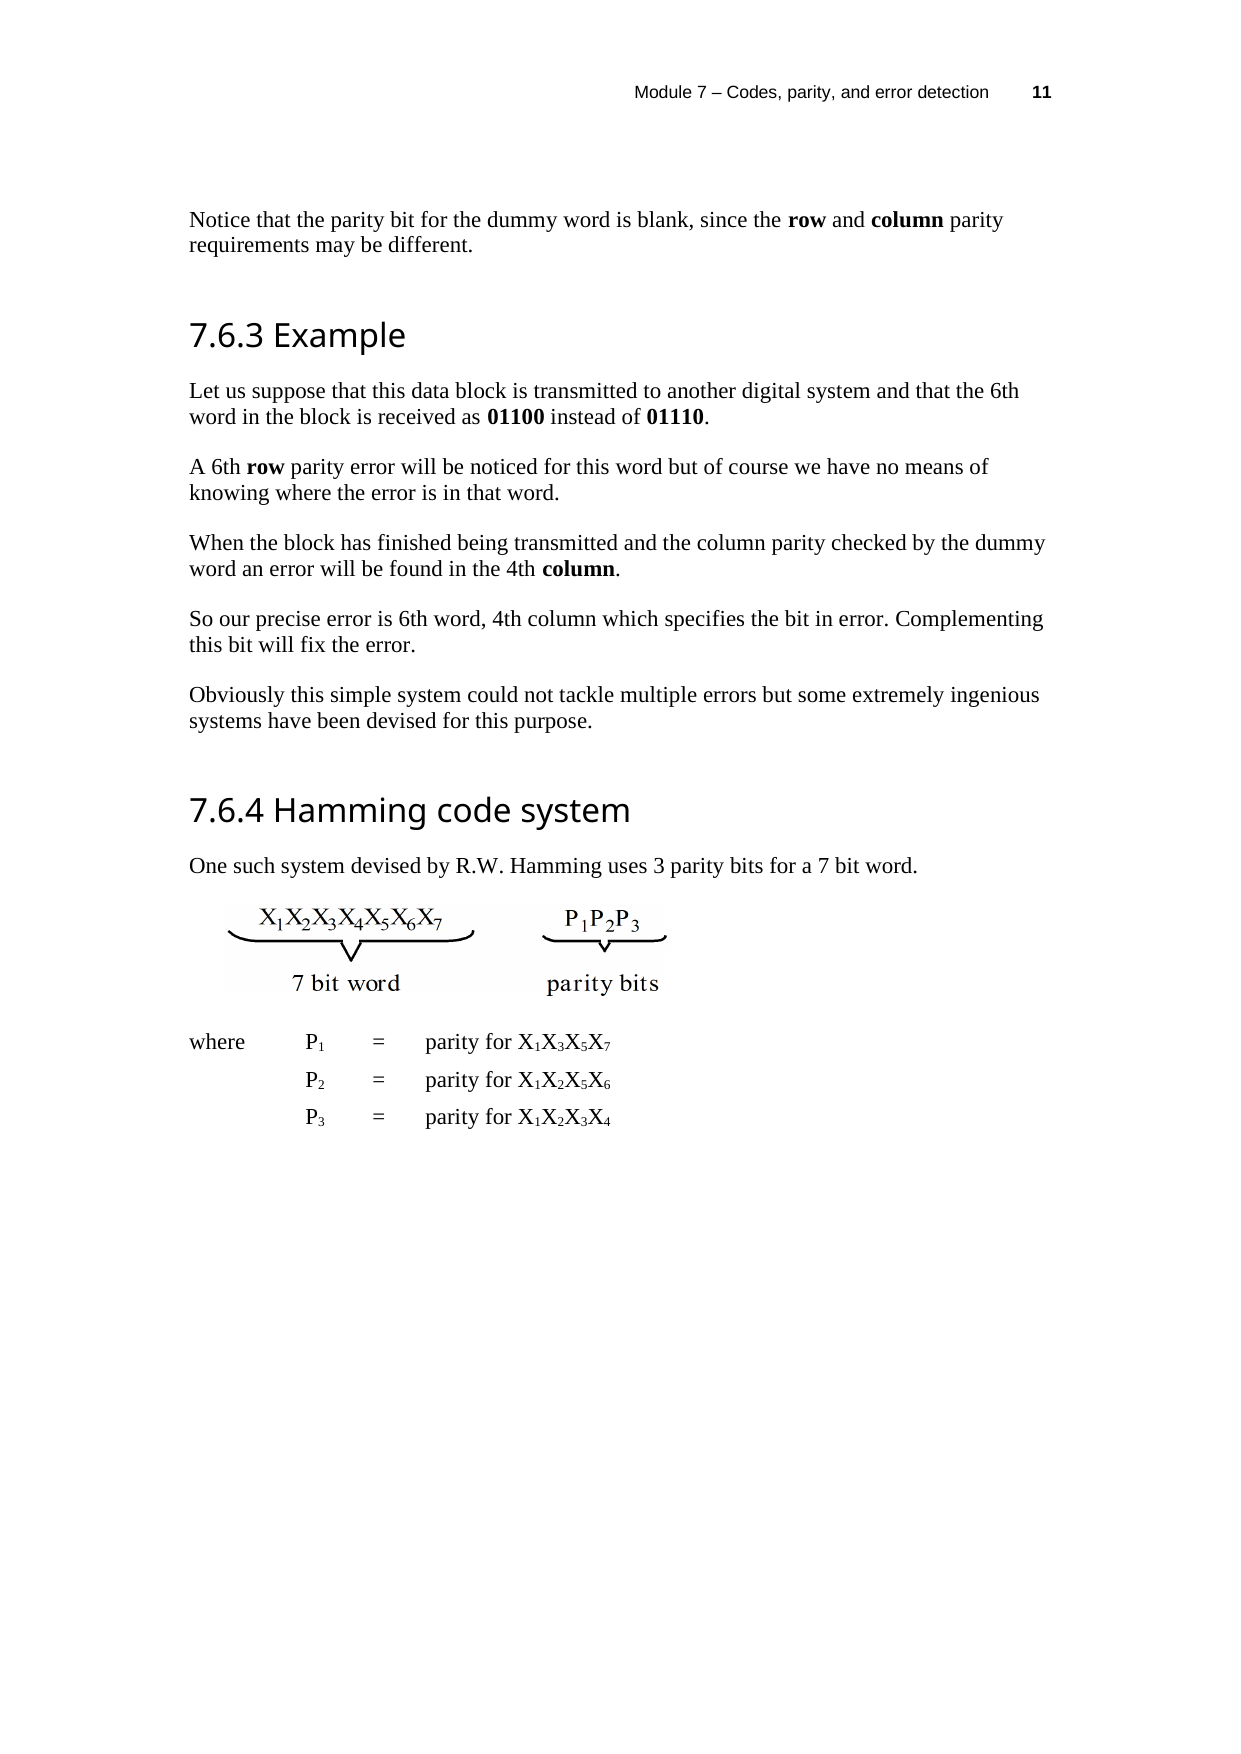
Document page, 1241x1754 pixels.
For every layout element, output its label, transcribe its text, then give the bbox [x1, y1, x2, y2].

text A 6th row parity error will be noticed for this word but of course we have no means of knowing where the error is in that word. [189, 454, 1051, 505]
table_cell = [366, 1061, 425, 1098]
table_cell [189, 1098, 305, 1135]
text Let us suppose that this data block is transmitted to another digital system and that the 6th word in the block is received as 01100 instead of 01110. [189, 378, 1051, 429]
table_header P1 [305, 1023, 366, 1061]
text One such system devised by R.W. Hamming uses 3 parity bits for a 7 bit word. [189, 853, 1051, 879]
table_cell parity for X1X2X3X4 [425, 1098, 1051, 1135]
table_cell [189, 1061, 305, 1098]
table_header parity for X1X3X5X7 [425, 1023, 1051, 1061]
subtitle Hamming code system [189, 787, 1051, 833]
table_header = [366, 1023, 425, 1061]
table_cell = [366, 1098, 425, 1135]
table_cell P2 [305, 1061, 366, 1098]
table_cell P3 [305, 1098, 366, 1135]
picture [224, 903, 671, 999]
table_header where [189, 1023, 305, 1061]
text Obviously this simple system could not tackle multiple errors but some extremely ingenious systems have been devised for this purpose. [189, 682, 1051, 733]
text Notice that the parity bit for the dummy word is blank, since the row and column parity requirements may be different. [189, 207, 1051, 258]
subtitle Example [189, 312, 1051, 357]
text So our precise error is 6th word, 4th column which specifies the bit in error. Complementing this bit will fix the error. [189, 606, 1051, 657]
table_cell parity for X1X2X5X6 [425, 1061, 1051, 1098]
text When the block has finished being transmitted and the column parity checked by the dummy word an error will be found in the 4th column. [189, 530, 1051, 581]
